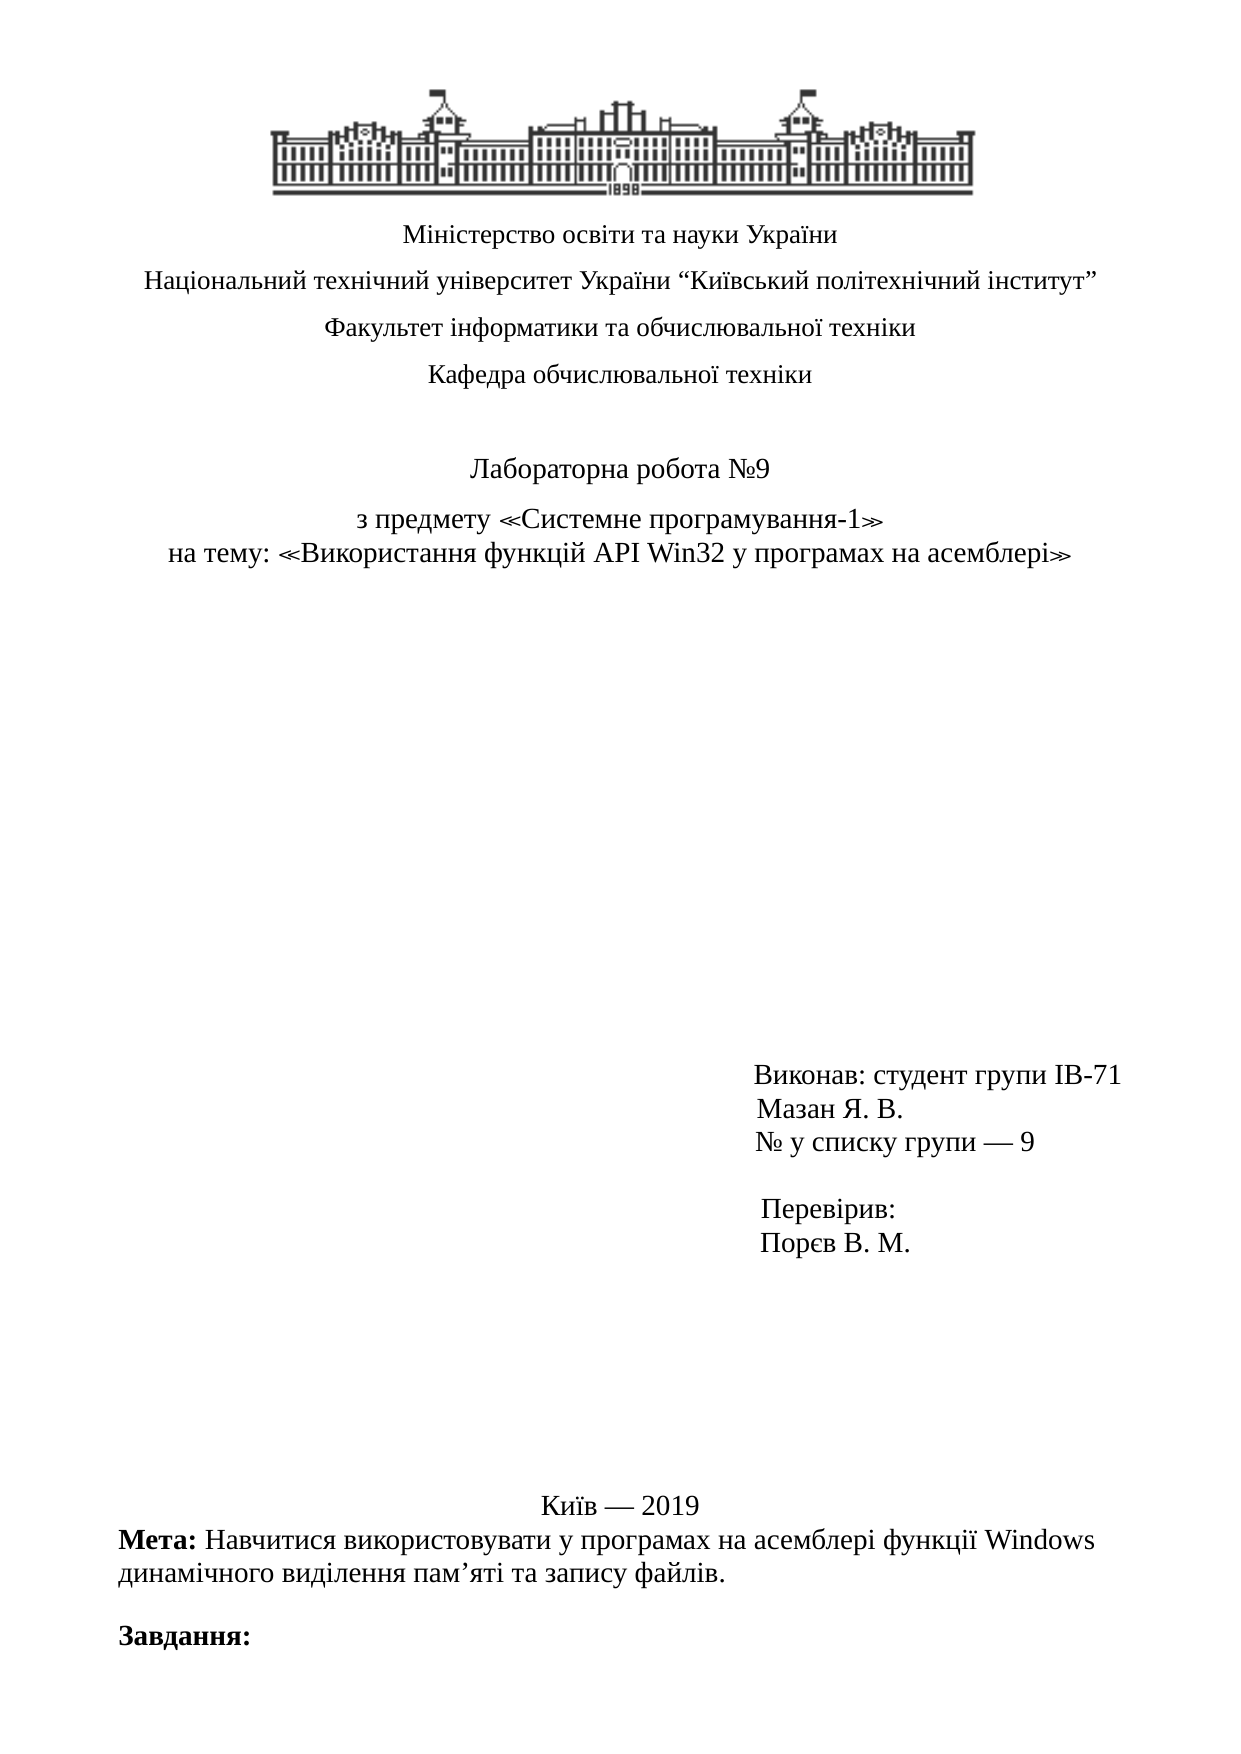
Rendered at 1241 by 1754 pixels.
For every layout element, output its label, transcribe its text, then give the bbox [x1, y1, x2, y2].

text Київ — 2019 [118, 1488, 1122, 1522]
text Національний технічний університет України “Київський політехнічний інститут” [118, 264, 1122, 296]
text Лабораторна робота №9 [118, 451, 1122, 485]
text Виконав: студент групи ІВ-71 [118, 1057, 1122, 1091]
text Міністерство освіти та науки України [118, 218, 1122, 249]
text Мета: Навчитися використовувати у програмах на асемблері функції Windows [118, 1522, 1122, 1556]
text Порєв В. М. [118, 1225, 1122, 1258]
text з предмету ≪Системне програмування-1≫ [118, 501, 1122, 535]
text Перевірив: [118, 1191, 1122, 1225]
text на тему: ≪Використання функцій API Win32 у програмах на асемблері≫ [118, 535, 1122, 568]
text динамічного виділення пам’яті та запису файлів. [118, 1556, 1122, 1589]
text Мазан Я. В. [118, 1091, 1122, 1124]
text Завдання: [118, 1618, 1122, 1651]
text Факультет інформатики та обчислювальної техніки [118, 311, 1122, 342]
text Кафедра обчислювальної техніки [118, 358, 1122, 389]
text № у списку групи — 9 [118, 1124, 1122, 1158]
